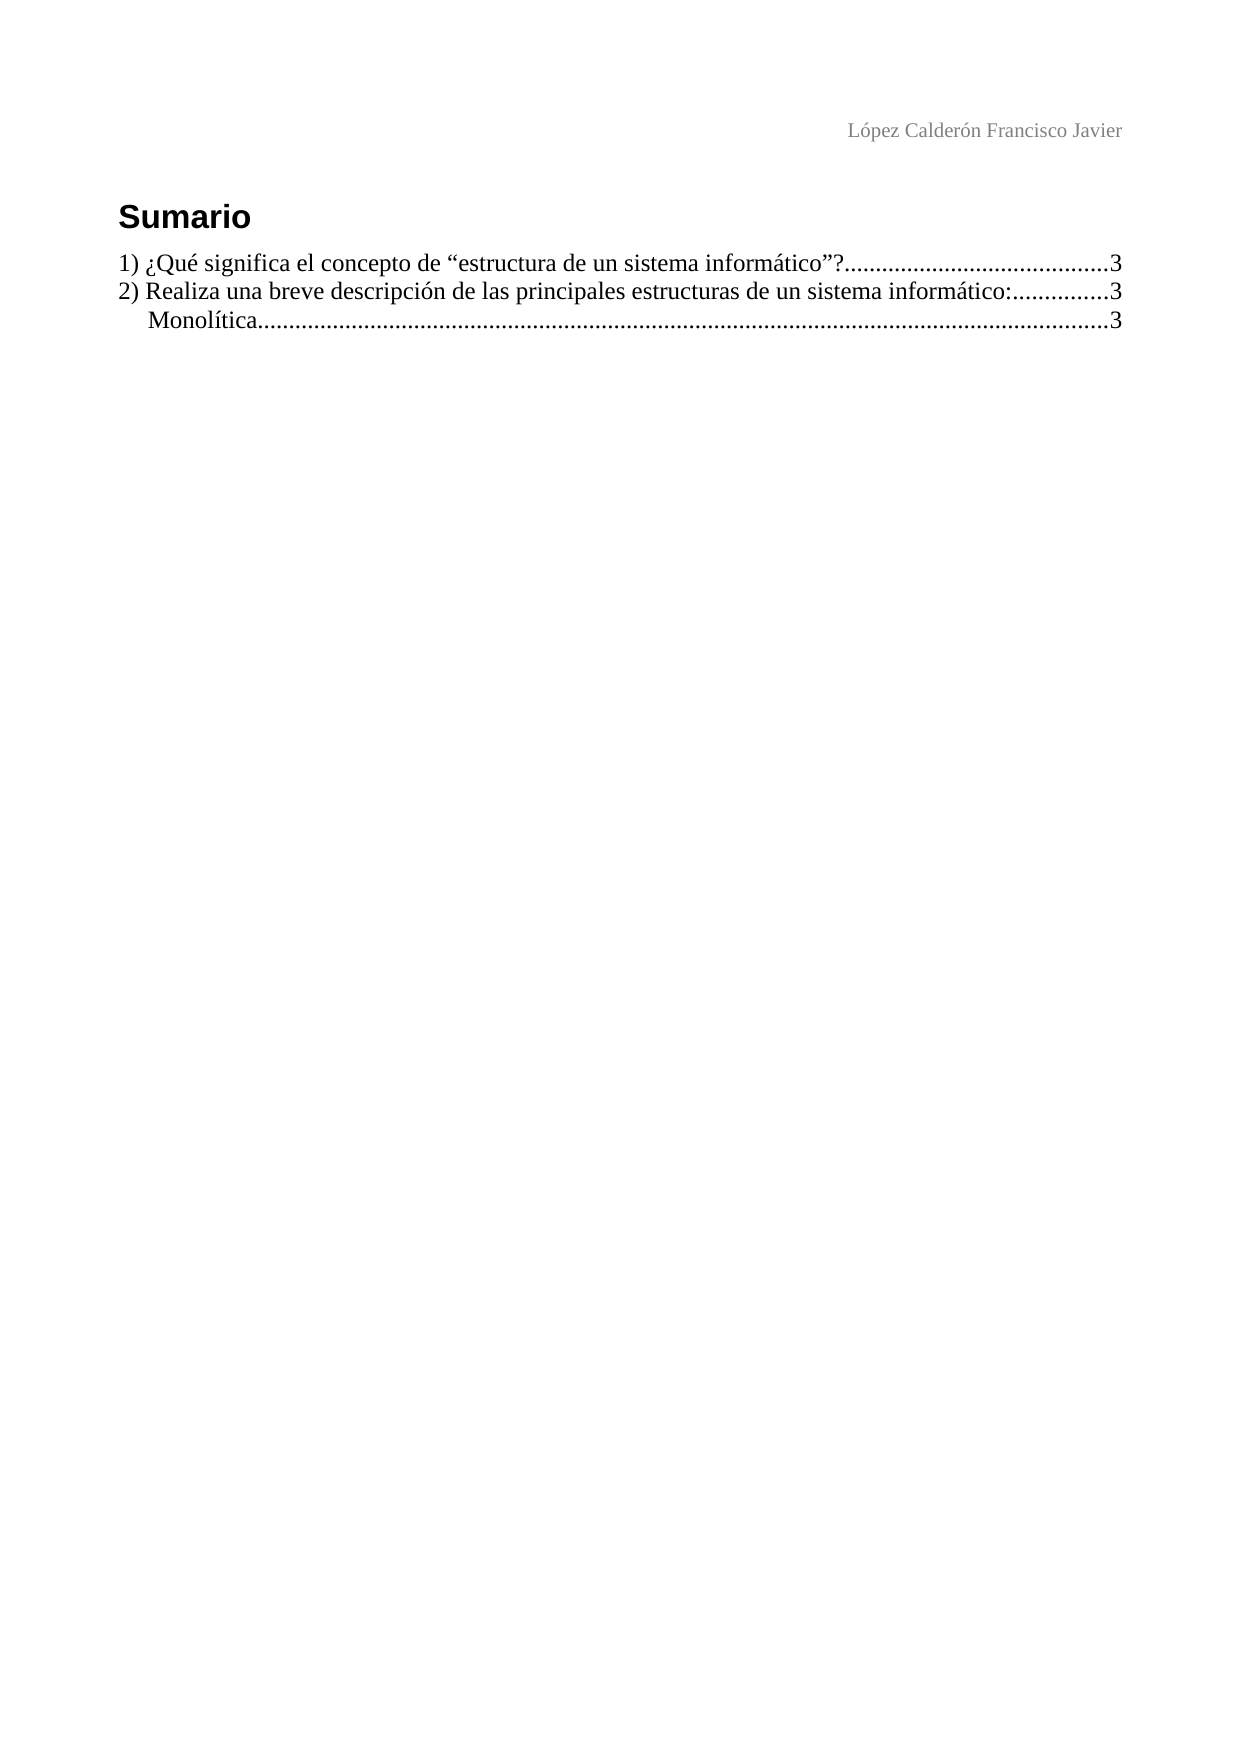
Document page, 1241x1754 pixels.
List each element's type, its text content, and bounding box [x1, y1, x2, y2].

text 1) ¿Qué significa el concepto de “estructura de un sistema informático”? 3 [118, 248, 1122, 276]
text 2) Realiza una breve descripción de las principales estructuras de un sistema informático: 3 [118, 276, 1122, 305]
subtitle Sumario [118, 197, 1122, 235]
text Monolítica 3 [148, 305, 1122, 334]
